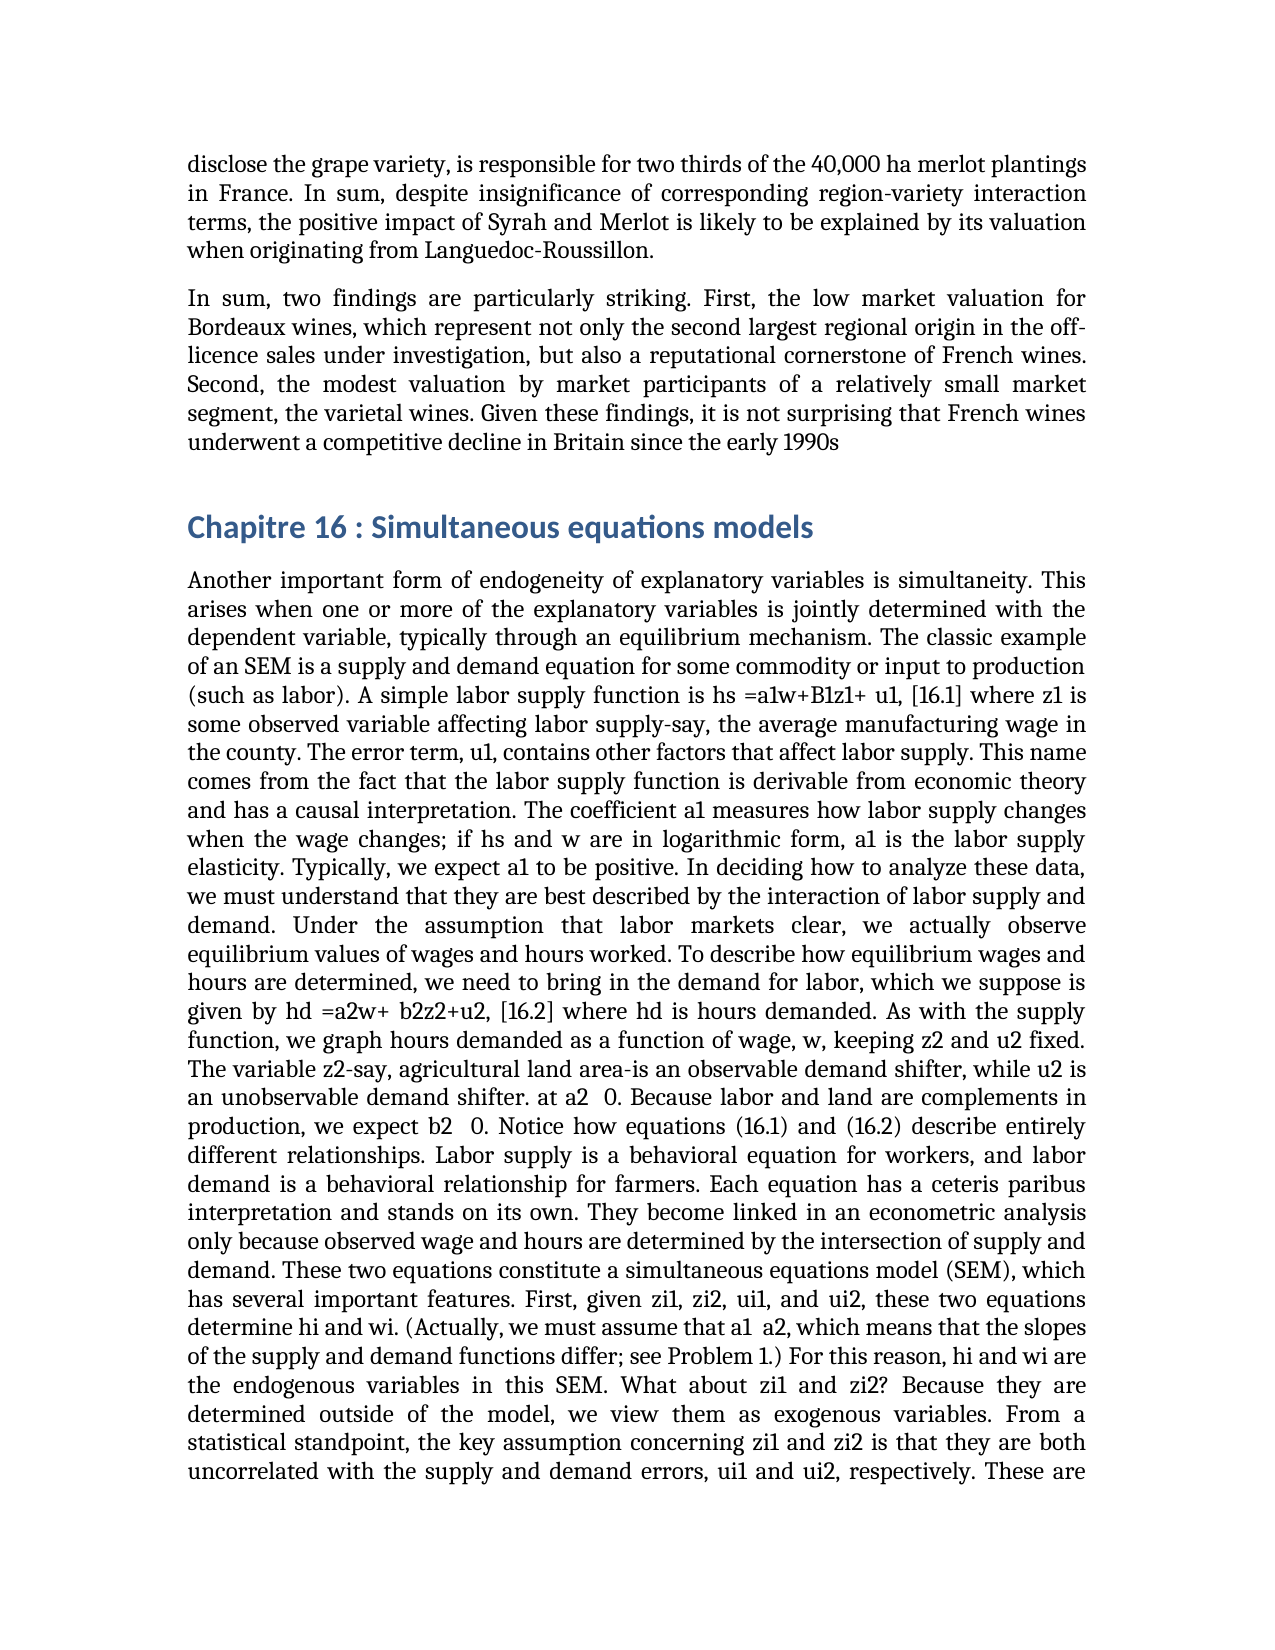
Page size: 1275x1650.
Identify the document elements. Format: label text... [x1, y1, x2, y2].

text In sum, two findings are particularly striking. First, the low market valuation for Bordeaux wines, which represent not only the second largest regional origin in the off-licence sales under investigation, but also a reputational cornerstone of French wines. Second, the modest valuation by market participants of a relatively small market segment, the varietal wines. Given these findings, it is not surprising that French wines underwent a competitive decline in Britain since the early 1990s [187, 284, 1087, 456]
text disclose the grape variety, is responsible for two thirds of the 40,000 ha merlot plantings in France. In sum, despite insignificance of corresponding region-variety interaction terms, the positive impact of Syrah and Merlot is likely to be explained by its valuation when originating from Languedoc-Roussillon. [187, 150, 1087, 265]
subtitle Chapitre 16 : Simultaneous equations models [187, 506, 1087, 547]
text Another important form of endogeneity of explanatory variables is simultaneity. This arises when one or more of the explanatory variables is jointly determined with the dependent variable, typically through an equilibrium mechanism. The classic example of an SEM is a supply and demand equation for some commodity or input to production (such as labor). A simple labor supply function is hs =a1w+B1z1+ u1, [16.1] where z1 is some observed variable affecting labor supply-say, the average manufacturing wage in the county. The error term, u1, contains other factors that affect labor supply. This name comes from the fact that the labor supply function is derivable from economic theory and has a causal interpretation. The coefficient a1 measures how labor supply changes when the wage changes; if hs and w are in logarithmic form, a1 is the labor supply elasticity. Typically, we expect a1 to be positive. In deciding how to analyze these data, we must understand that they are best described by the interaction of labor supply and demand. Under the assumption that labor markets clear, we actually observe equilibrium values of wages and hours worked. To describe how equilibrium wages and hours are determined, we need to bring in the demand for labor, which we suppose is given by hd =a2w+ b2z2+u2, [16.2] where hd is hours demanded. As with the supply function, we graph hours demanded as a function of wage, w, keeping z2 and u2 fixed. The variable z2-say, agricultural land area-is an observable demand shifter, while u2 is an unobservable demand shifter. at a2 0. Because labor and land are complements in production, we expect b2 0. Notice how equations (16.1) and (16.2) describe entirely different relationships. Labor supply is a behavioral equation for workers, and labor demand is a behavioral relationship for farmers. Each equation has a ceteris paribus interpretation and stands on its own. They become linked in an econometric analysis only because observed wage and hours are determined by the intersection of supply and demand. These two equations constitute a simultaneous equations model (SEM), which has several important features. First, given zi1, zi2, ui1, and ui2, these two equations determine hi and wi. (Actually, we must assume that a1 a2, which means that the slopes of the supply and demand functions differ; see Problem 1.) For this reason, hi and wi are the endogenous variables in this SEM. What about zi1 and zi2? Because they are determined outside of the model, we view them as exogenous variables. From a statistical standpoint, the key assumption concerning zi1 and zi2 is that they are both uncorrelated with the supply and demand errors, ui1 and ui2, respectively. These are [187, 566, 1087, 1486]
